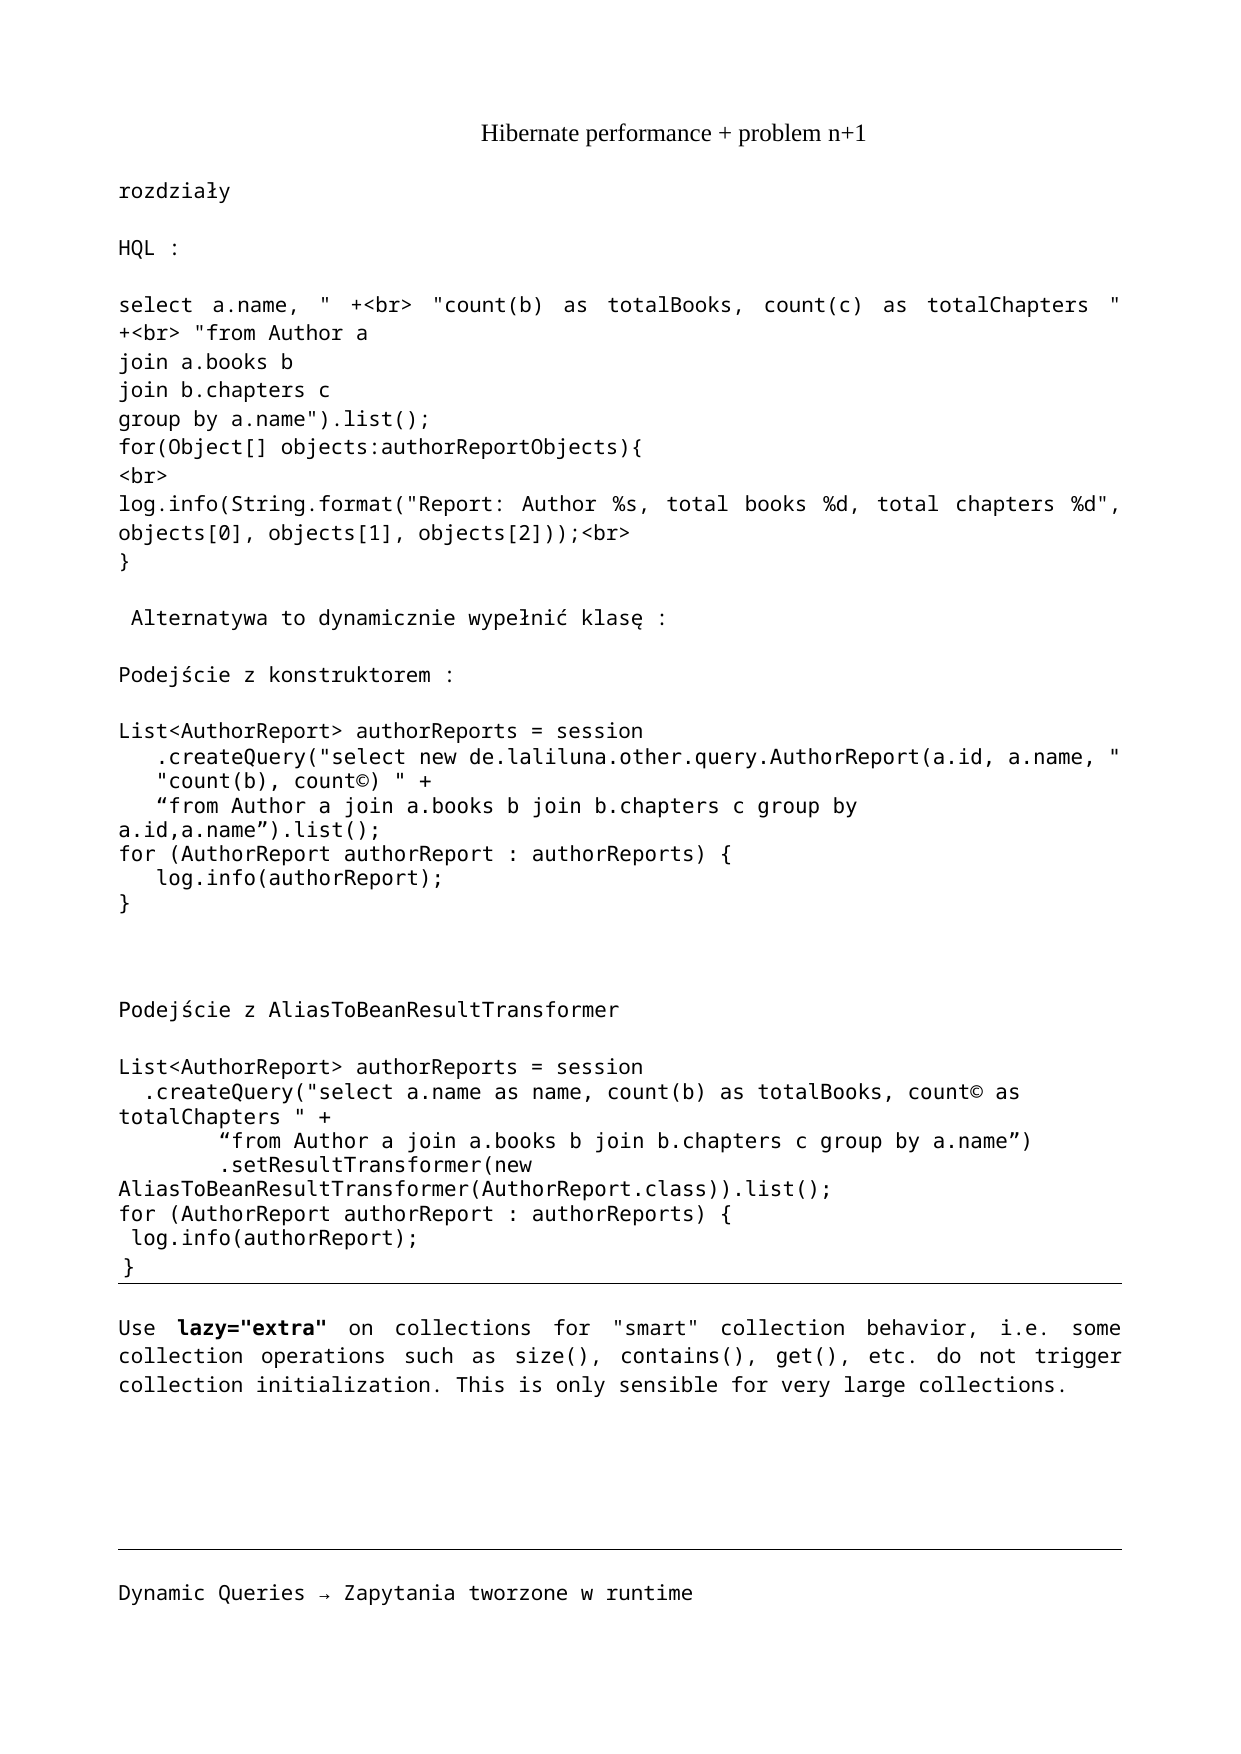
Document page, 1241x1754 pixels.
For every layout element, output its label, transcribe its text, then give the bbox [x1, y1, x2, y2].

text Podejście z AliasToBeanResultTransformer [118, 998, 1122, 1022]
text .setResultTransformer(new AliasToBeanResultTransformer(AuthorReport.class)).list(); [118, 1153, 1122, 1202]
text Use lazy="extra" on collections for "smart" collection behavior, i.e. some collection operations such as size(), contains(), get(), etc. do not trigger collection initialization. This is only sensible for very large collections. [118, 1313, 1122, 1398]
text List<AuthorReport> authorReports = session [118, 1052, 1122, 1080]
text } [118, 546, 1122, 574]
text group by a.name").list(); [118, 404, 1122, 432]
text Dynamic Queries → Zapytania tworzone w runtime [118, 1578, 1122, 1606]
text .createQuery("select new de.laliluna.other.query.AuthorReport(a.id, a.name, " [118, 745, 1122, 769]
text <br> [118, 461, 1122, 489]
text for (AuthorReport authorReport : authorReports) { [118, 1202, 1122, 1226]
text join b.chapters c [118, 375, 1122, 404]
text for (AuthorReport authorReport : authorReports) { [118, 842, 1122, 866]
text rozdziały [118, 176, 1122, 205]
text select a.name, " +<br> "count(b) as totalBooks, count(c) as totalChapters " +<br> "from Author a [118, 290, 1122, 347]
text } [118, 891, 1122, 915]
text Podejście z konstruktorem : [118, 660, 1122, 688]
text .createQuery("select a.name as name, count(b) as totalBooks, count© as totalChapters " + [118, 1080, 1122, 1129]
text join a.books b [118, 347, 1122, 375]
text for(Object[] objects:authorReportObjects){ [118, 432, 1122, 461]
text List<AuthorReport> authorReports = session [118, 717, 1122, 745]
text Alternatywa to dynamicznie wypełnić klasę : [118, 603, 1122, 631]
text log.info(authorReport); [118, 866, 1122, 891]
text } [118, 1250, 1122, 1283]
text "count(b), count©) " + [118, 769, 1122, 794]
text HQL : [118, 233, 1122, 262]
text log.info(String.format("Report: Author %s, total books %d, total chapters %d", objects[0], objects[1], objects[2]));<br> [118, 489, 1122, 546]
text “from Author a join a.books b join b.chapters c group by a.id,a.name”).list(); [118, 794, 1122, 842]
text “from Author a join a.books b join b.chapters c group by a.name”) [118, 1129, 1122, 1153]
text log.info(authorReport); [118, 1226, 1122, 1250]
